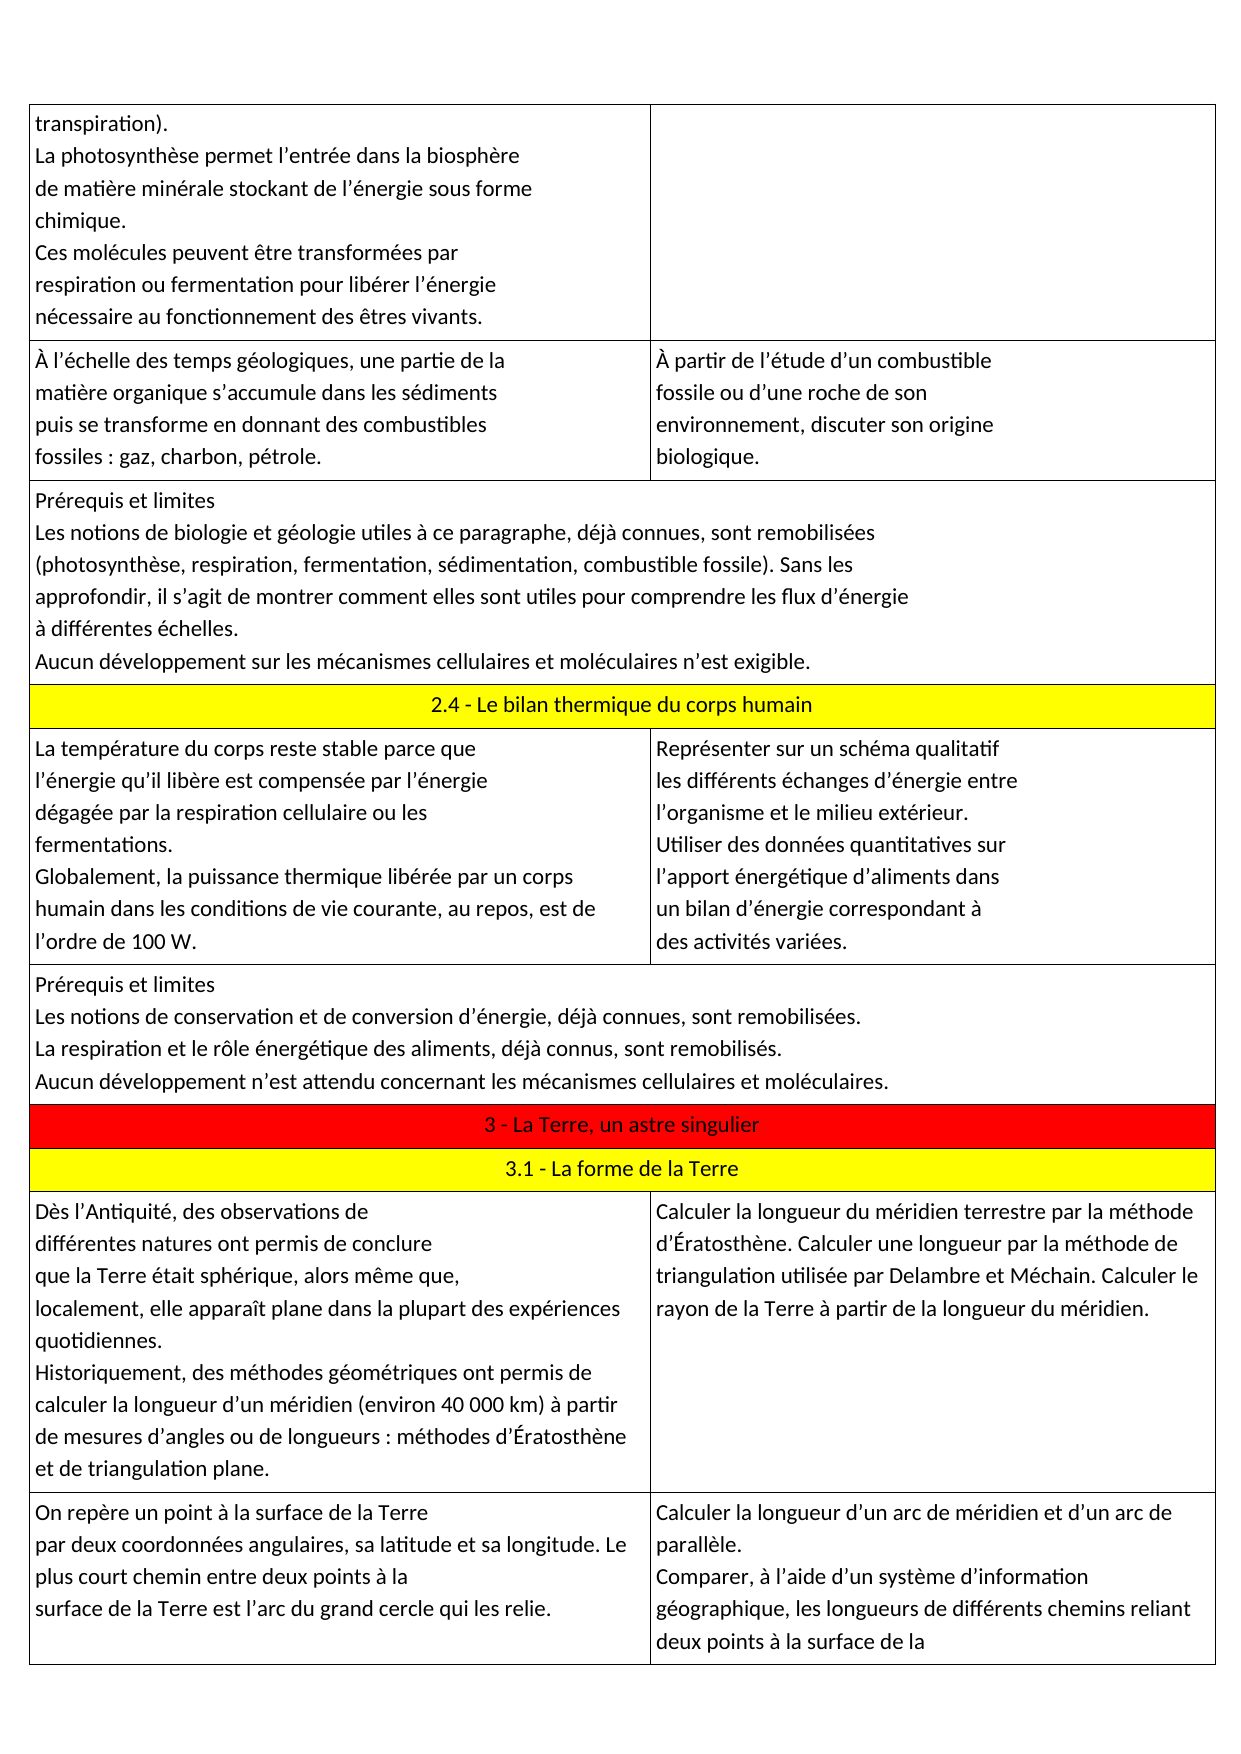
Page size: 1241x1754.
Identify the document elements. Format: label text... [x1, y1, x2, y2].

table_cell À partir de l’étude d’un combustible fossile ou d’une roche de son environnement, discuter son origine biologique. [651, 341, 1215, 480]
table_cell Calculer la longueur d’un arc de méridien et d’un arc de parallèle. Comparer, à l’aide d’un système d’information géographique, les longueurs de différents chemins reliant deux points à la surface de la [651, 1493, 1215, 1664]
table_cell Représenter sur un schéma qualitatif les différents échanges d’énergie entre l’organisme et le milieu extérieur. Utiliser des données quantitatives sur l’apport énergétique d’aliments dans un bilan d’énergie correspondant à des activités variées. [651, 729, 1215, 964]
table_cell Calculer la longueur du méridien terrestre par la méthode d’Ératosthène. Calculer une longueur par la méthode de triangulation utilisée par Delambre et Méchain. Calculer le rayon de la Terre à partir de la longueur du méridien. [651, 1192, 1215, 1492]
table_cell On repère un point à la surface de la Terre par deux coordonnées angulaires, sa latitude et sa longitude. Le plus court chemin entre deux points à la surface de la Terre est l’arc du grand cercle qui les relie. [30, 1493, 650, 1664]
table_cell Prérequis et limites Les notions de biologie et géologie utiles à ce paragraphe, déjà connues, sont remobilisées (photosynthèse, respiration, fermentation, sédimentation, combustible fossile). Sans les approfondir, il s’agit de montrer comment elles sont utiles pour comprendre les flux d’énergie à différentes échelles. Aucun développement sur les mécanismes cellulaires et moléculaires n’est exigible. [30, 481, 1215, 684]
table_cell 3 - La Terre, un astre singulier [30, 1105, 1215, 1148]
table_cell transpiration). La photosynthèse permet l’entrée dans la biosphère de matière minérale stockant de l’énergie sous forme chimique. Ces molécules peuvent être transformées par respiration ou fermentation pour libérer l’énergie nécessaire au fonctionnement des êtres vivants. [30, 105, 650, 340]
table_cell [651, 105, 1215, 340]
table_cell À l’échelle des temps géologiques, une partie de la matière organique s’accumule dans les sédiments puis se transforme en donnant des combustibles fossiles : gaz, charbon, pétrole. [30, 341, 650, 480]
table_cell Dès l’Antiquité, des observations de différentes natures ont permis de conclure que la Terre était sphérique, alors même que, localement, elle apparaît plane dans la plupart des expériences quotidiennes. Historiquement, des méthodes géométriques ont permis de calculer la longueur d’un méridien (environ 40 000 km) à partir de mesures d’angles ou de longueurs : méthodes d’Ératosthène et de triangulation plane. [30, 1192, 650, 1492]
table_cell La température du corps reste stable parce que l’énergie qu’il libère est compensée par l’énergie dégagée par la respiration cellulaire ou les fermentations. Globalement, la puissance thermique libérée par un corps humain dans les conditions de vie courante, au repos, est de l’ordre de 100 W. [30, 729, 650, 964]
table_cell 3.1 - La forme de la Terre [30, 1149, 1215, 1191]
table_cell Prérequis et limites Les notions de conservation et de conversion d’énergie, déjà connues, sont remobilisées. La respiration et le rôle énergétique des aliments, déjà connus, sont remobilisés. Aucun développement n’est attendu concernant les mécanismes cellulaires et moléculaires. [30, 965, 1215, 1104]
table_cell 2.4 - Le bilan thermique du corps humain [30, 685, 1215, 728]
